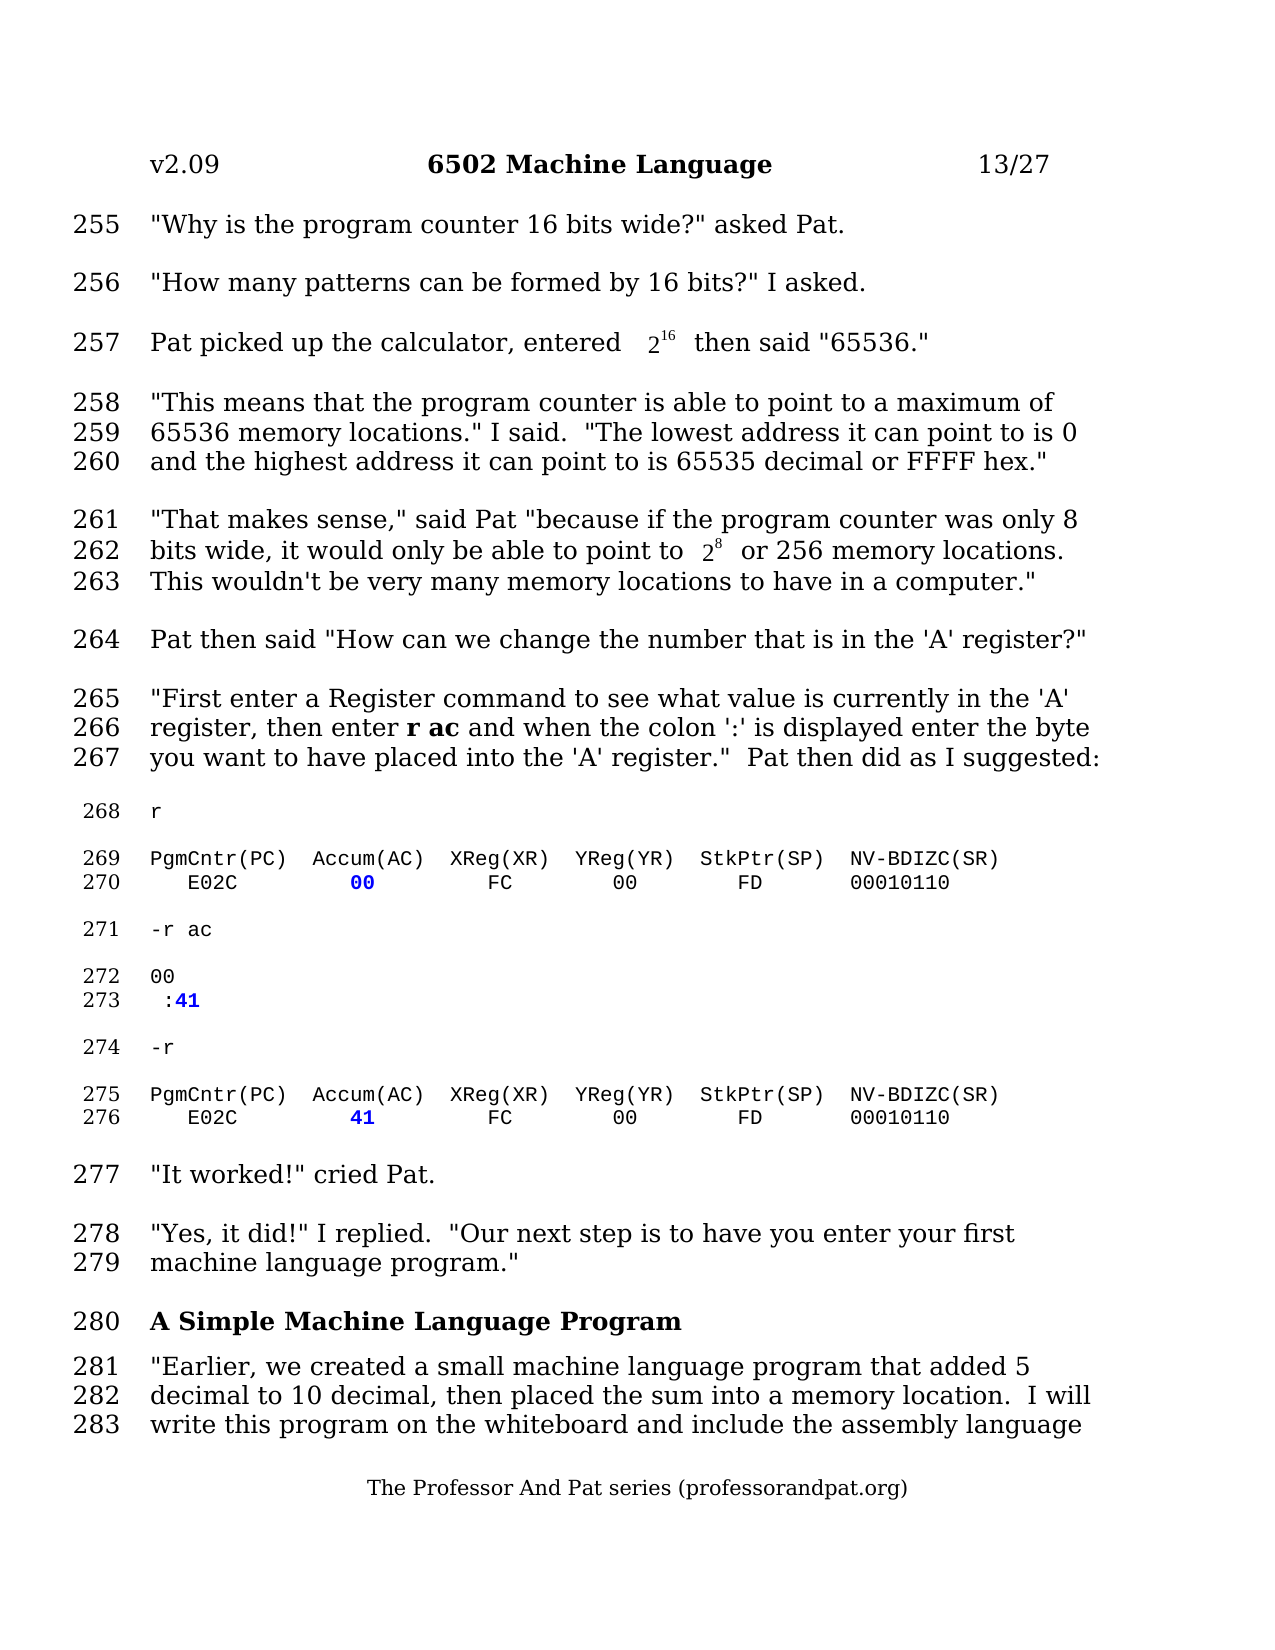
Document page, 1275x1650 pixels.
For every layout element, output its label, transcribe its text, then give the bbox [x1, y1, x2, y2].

text "First enter a Register command to see what value is currently in the 'A' register, then enter r ac and when the colon ':' is displayed enter the byte you want to have placed into the 'A' register." Pat then did as I suggested: [150, 684, 1125, 772]
text "That makes sense," said Pat "because if the program counter was only 8 bits wide, it would only be able to point toor 256 memory locations. This wouldn't be very many memory locations to have in a computer." [150, 506, 1125, 596]
text -r [150, 1037, 1125, 1060]
text E02C 41 FC 00 FD 00010110 [150, 1107, 1125, 1131]
text "This means that the program counter is able to point to a maximum of 65536 memory locations." I said. "The lowest address it can point to is 0 and the highest address it can point to is 65535 decimal or FFFF hex." [150, 388, 1125, 476]
text -r ac [150, 919, 1125, 943]
text "How many patterns can be formed by 16 bits?" I asked. [150, 268, 1125, 298]
text Pat then said "How can we change the number that is in the 'A' register?" [150, 625, 1125, 655]
text Pat picked up the calculator, entered then said "65536." [150, 327, 1125, 359]
text :41 [150, 990, 1125, 1013]
text 00 [150, 966, 1125, 990]
text "Yes, it did!" I replied. "Our next step is to have you enter your first machine language program." [150, 1219, 1125, 1277]
text PgmCntr(PC) Accum(AC) XReg(XR) YReg(YR) StkPtr(SP) NV-BDIZC(SR) [150, 1084, 1125, 1107]
text r [150, 801, 1125, 825]
text "Earlier, we created a small machine language program that added 5 decimal to 10 decimal, then placed the sum into a memory location. I will write this program on the whiteboard and include the assembly language [150, 1352, 1125, 1439]
text "Why is the program counter 16 bits wide?" asked Pat. [150, 210, 1125, 239]
subtitle A Simple Machine Language Program [150, 1307, 1125, 1337]
text "It worked!" cried Pat. [150, 1160, 1125, 1189]
text E02C 00 FC 00 FD 00010110 [150, 872, 1125, 896]
text PgmCntr(PC) Accum(AC) XReg(XR) YReg(YR) StkPtr(SP) NV-BDIZC(SR) [150, 848, 1125, 872]
